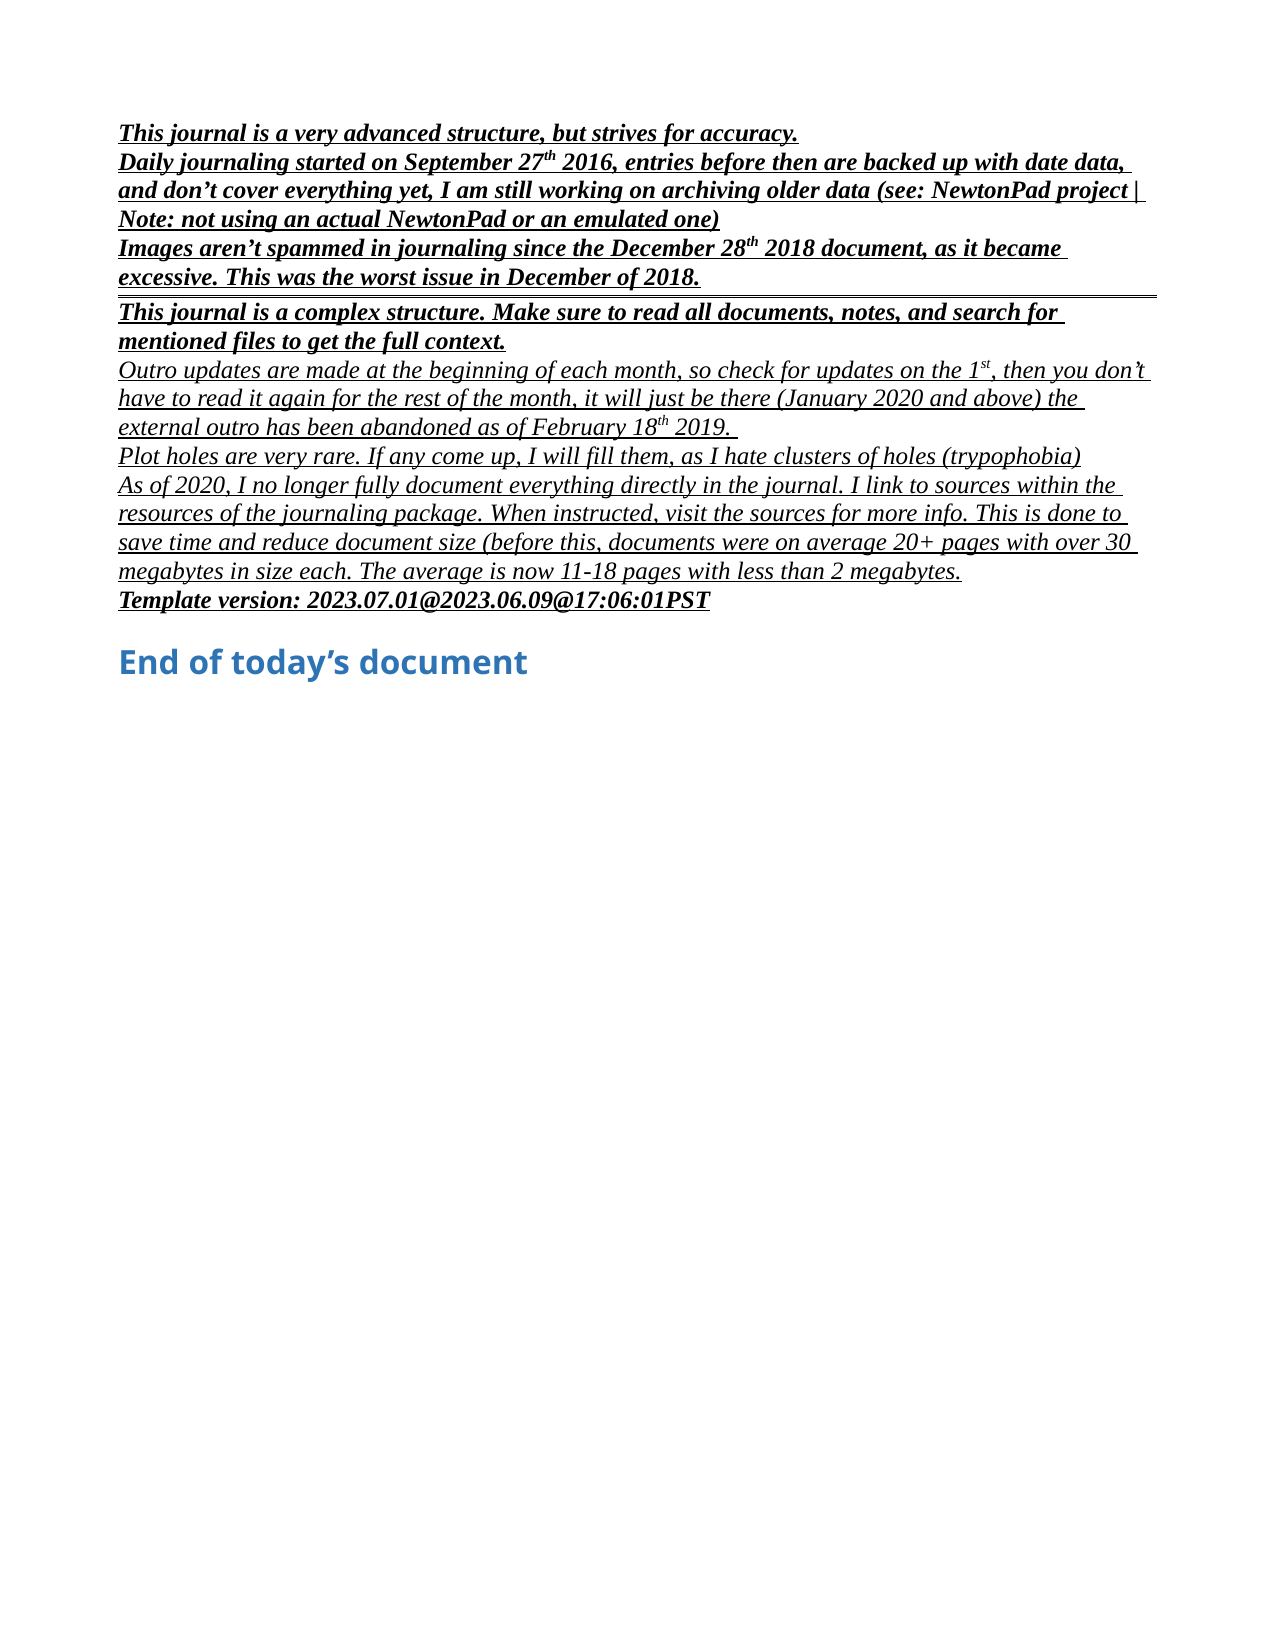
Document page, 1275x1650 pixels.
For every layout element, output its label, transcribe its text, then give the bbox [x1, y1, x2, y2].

subtitle End of today’s document [118, 638, 1157, 684]
text This journal is a complex structure. Make sure to read all documents, notes, and search for mentioned files to get the full context. [118, 298, 1157, 355]
text Plot holes are very rare. If any come up, I will fill them, as I hate clusters of holes (trypophobia) [118, 441, 1157, 470]
text Outro updates are made at the beginning of each month, so check for updates on the 1st, then you don’t have to read it again for the rest of the month, it will just be there (January 2020 and above) the external outro has been abandoned as of February 18th 2019. [118, 355, 1157, 441]
text This journal is a very advanced structure, but strives for accuracy. [118, 118, 1157, 147]
text Images aren’t spammed in journaling since the December 28th 2018 document, as it became excessive. This was the worst issue in December of 2018. [118, 233, 1157, 295]
text Template version: 2023.07.01@2023.06.09@17:06:01PST [118, 585, 1157, 613]
text As of 2020, I no longer fully document everything directly in the journal. I link to sources within the resources of the journaling package. When instructed, visit the sources for more info. This is done to save time and reduce document size (before this, documents were on average 20+ pages with over 30 megabytes in size each. The average is now 11-18 pages with less than 2 megabytes. [118, 470, 1157, 585]
text Daily journaling started on September 27th 2016, entries before then are backed up with date data, and don’t cover everything yet, I am still working on archiving older data (see: NewtonPad project | Note: not using an actual NewtonPad or an emulated one) [118, 147, 1157, 233]
